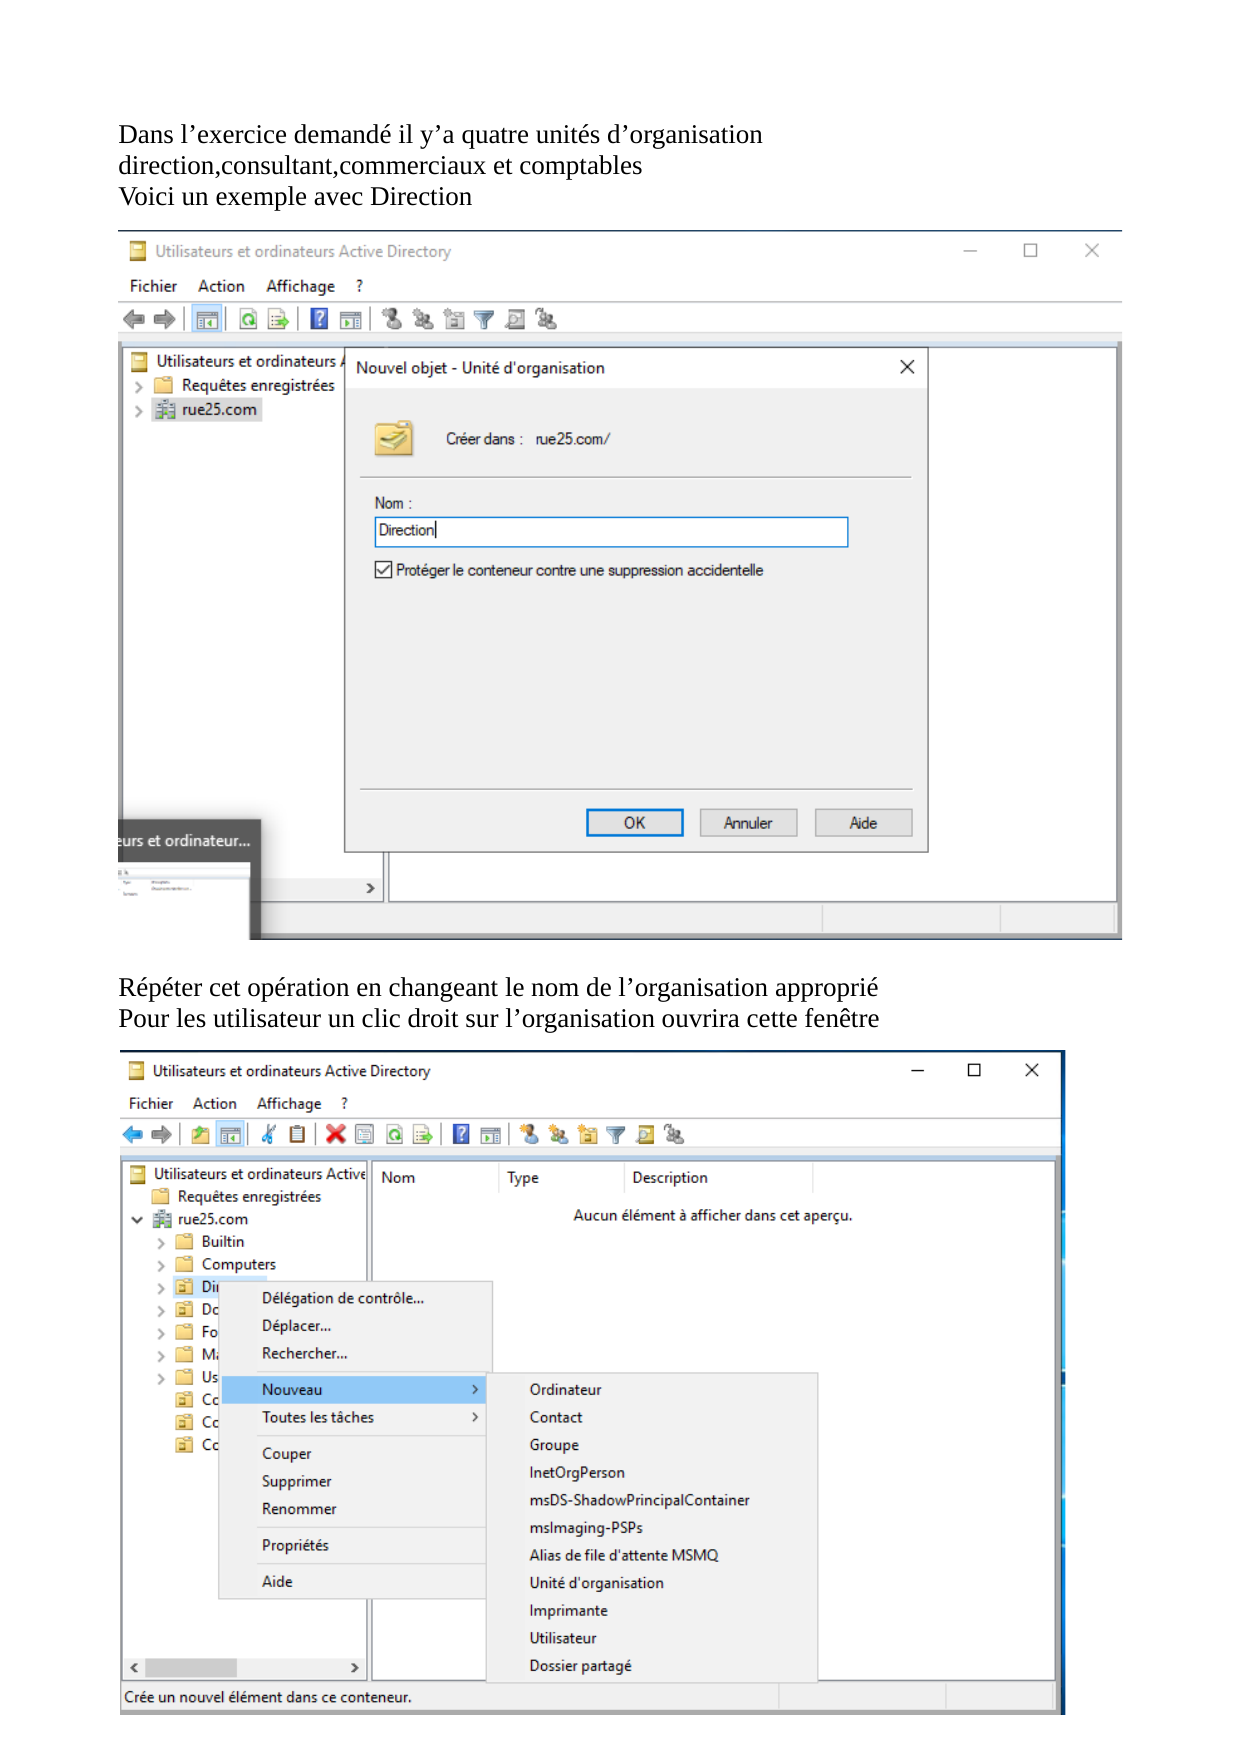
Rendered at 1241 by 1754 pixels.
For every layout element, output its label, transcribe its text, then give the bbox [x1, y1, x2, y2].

text Répéter cet opération en changeant le nom de l’organisation approprié [118, 971, 1122, 1002]
text Voici un exemple avec Direction [118, 180, 1122, 212]
picture [120, 1050, 1066, 1715]
text Pour les utilisateur un clic droit sur l’organisation ouvrira cette fenêtre [118, 1002, 1122, 1033]
text Dans l’exercice demandé il y’a quatre unités d’organisation direction,consultant,commerciaux et comptables [118, 118, 1122, 180]
picture [118, 230, 1123, 940]
